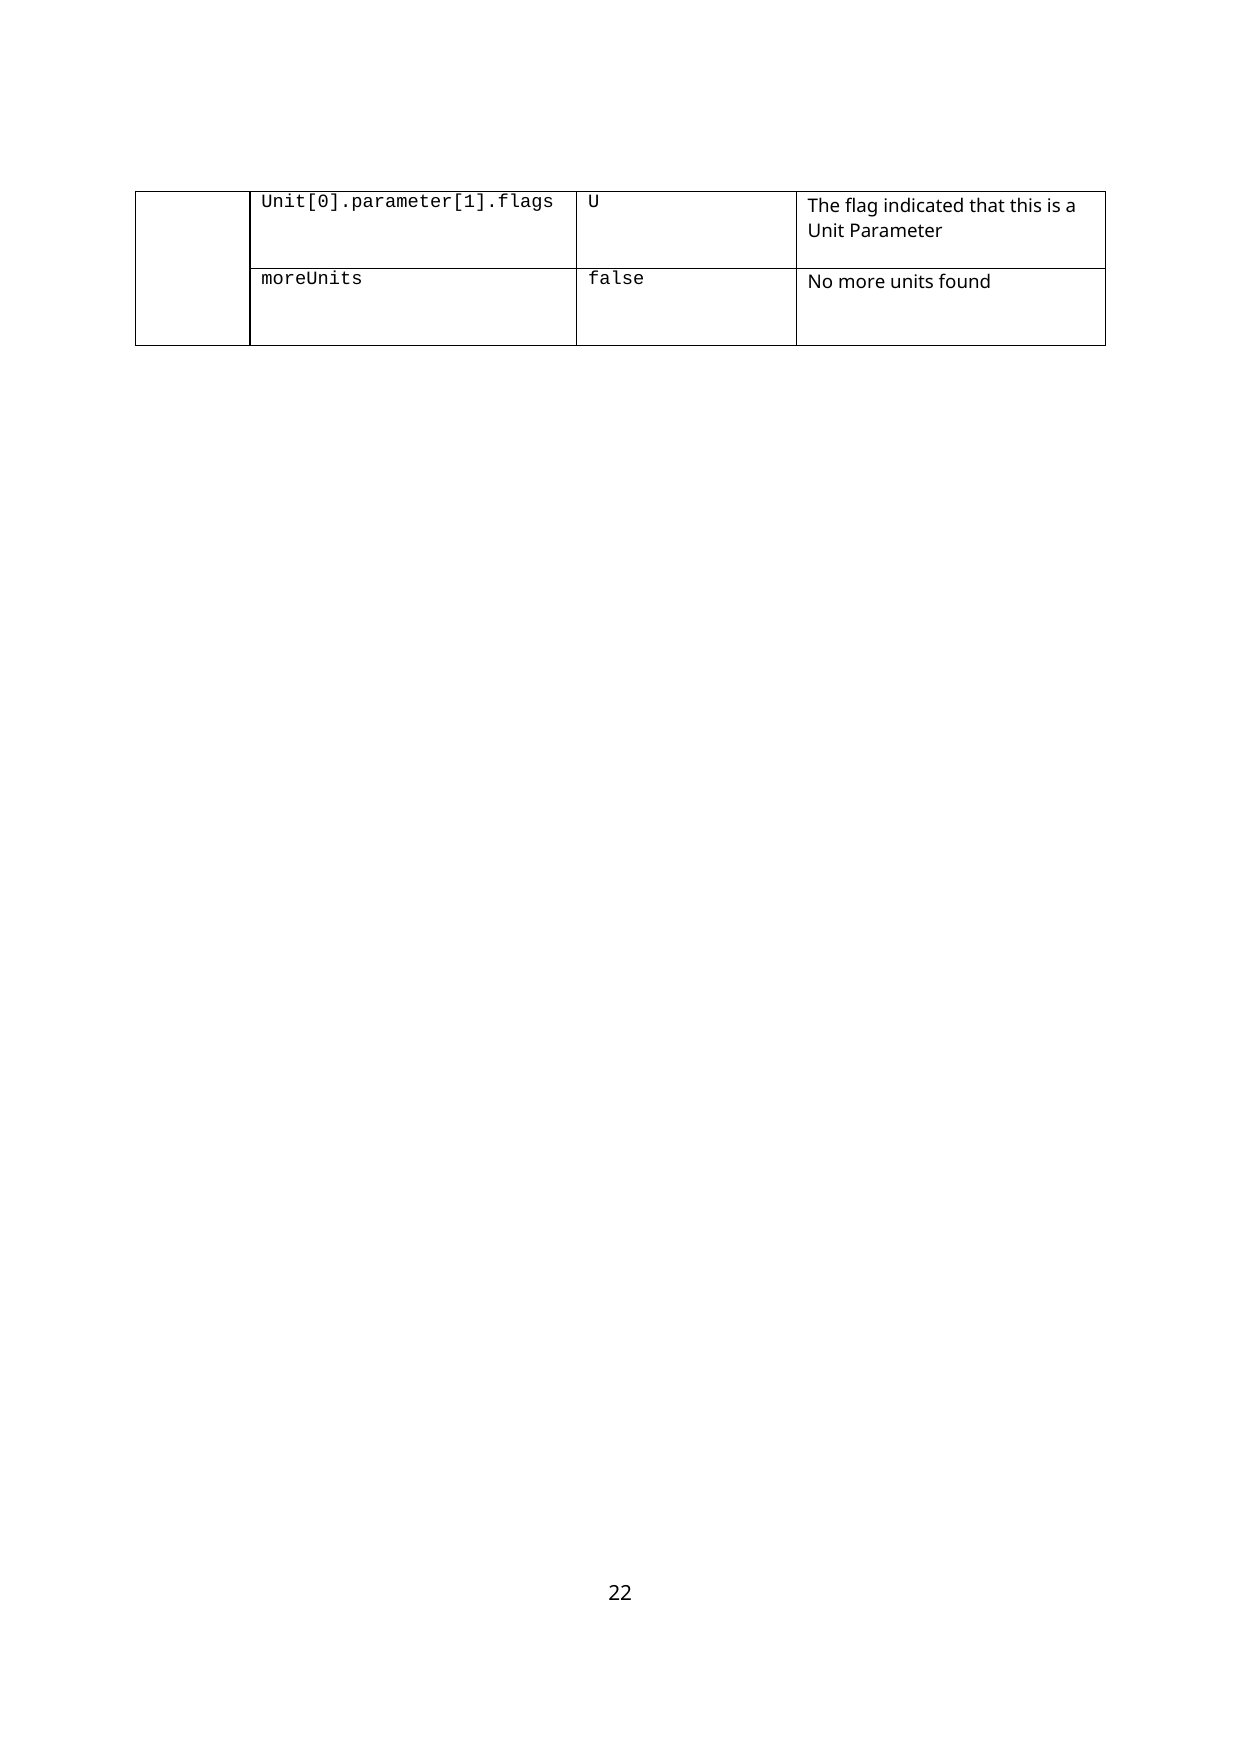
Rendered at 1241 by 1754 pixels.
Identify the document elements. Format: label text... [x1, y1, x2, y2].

table_cell The flag indicated that this is a Unit Parameter [797, 192, 1105, 268]
table_cell false [577, 269, 796, 344]
table_cell moreUnits [251, 269, 576, 344]
table_cell [136, 192, 249, 344]
table_cell Unit[0].parameter[1].flags [251, 192, 576, 268]
table_cell U [577, 192, 796, 268]
table_cell No more units found [797, 269, 1105, 344]
